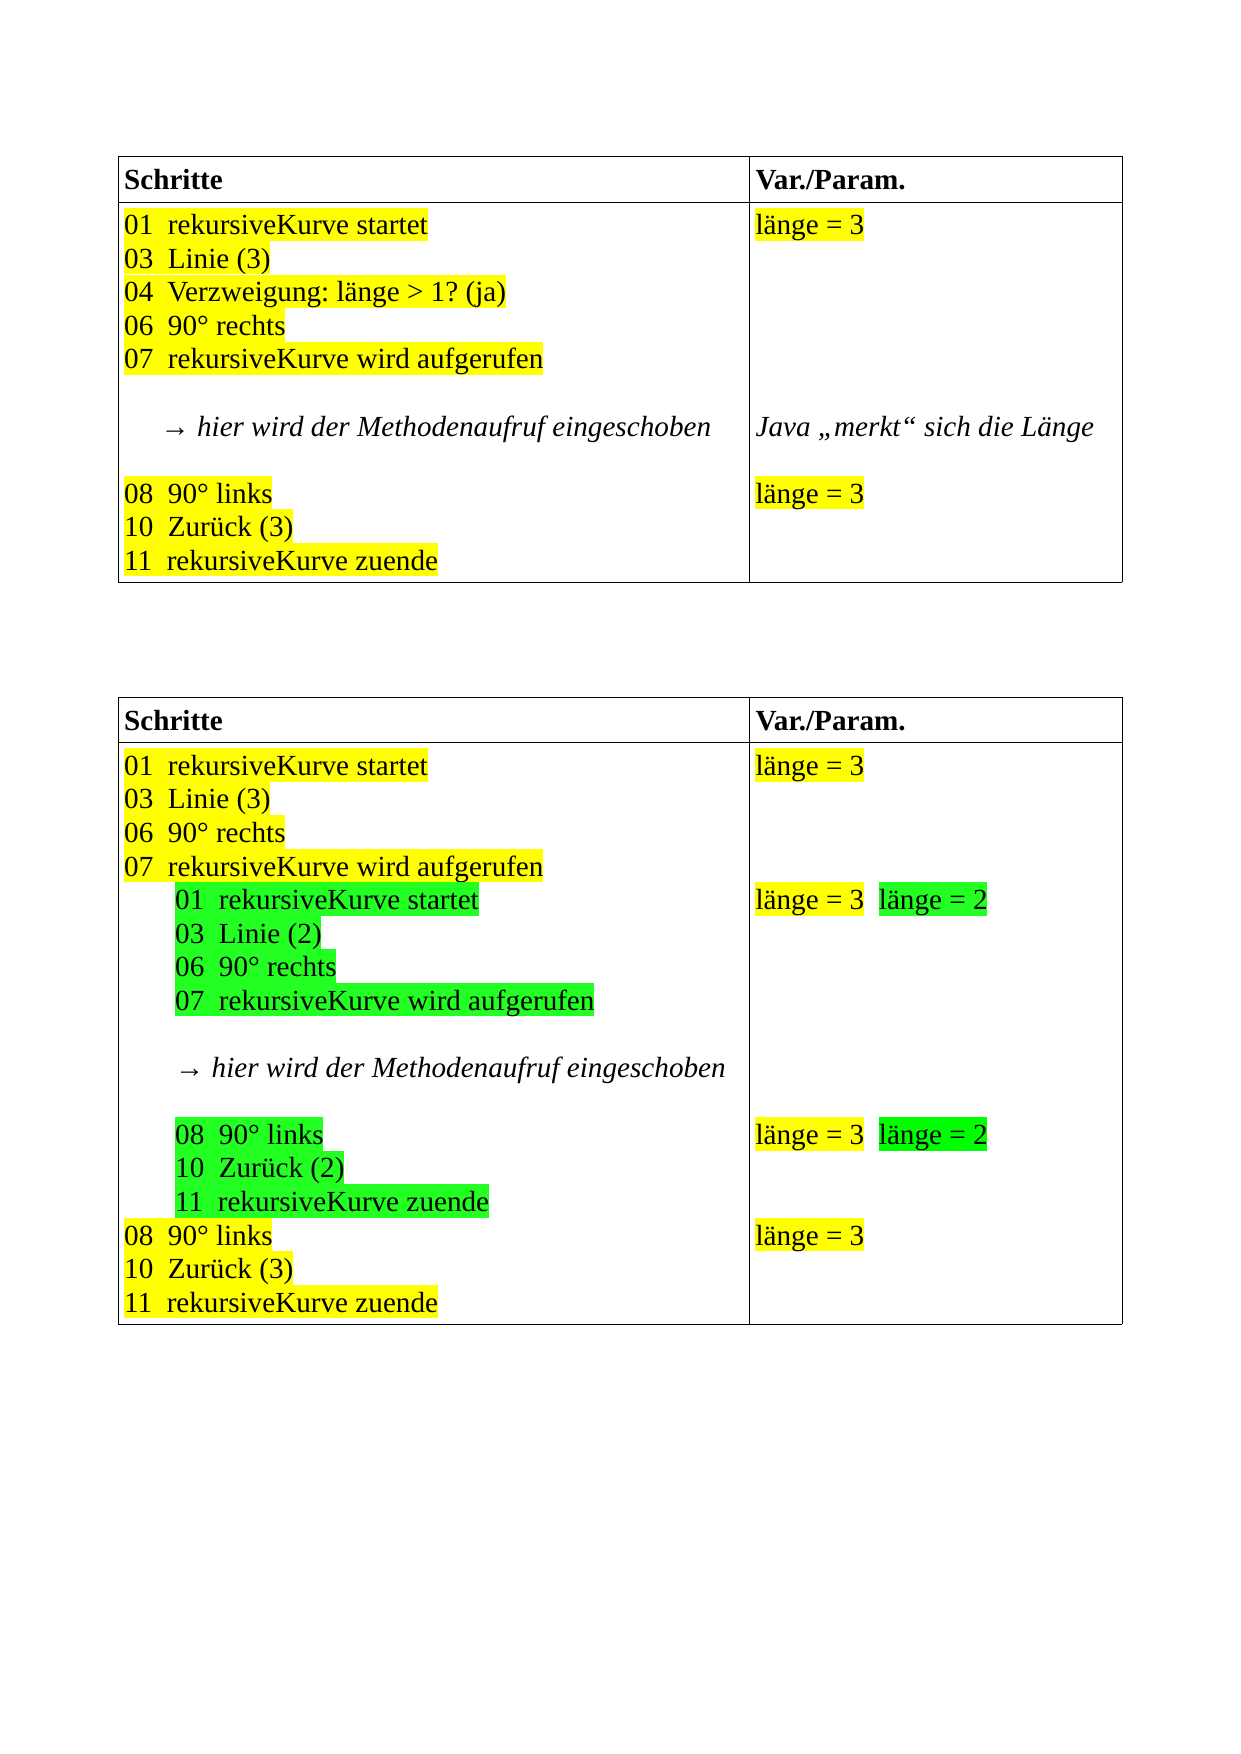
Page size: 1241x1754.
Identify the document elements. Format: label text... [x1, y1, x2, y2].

table_cell 01 rekursiveKurve startet 03 Linie (3) 06 90° rechts 07 rekursiveKurve wird aufgerufen 01 rekursiveKurve startet 03 Linie (2) 06 90° rechts 07 rekursiveKurve wird aufgerufen → hier wird der Methodenaufruf eingeschoben 08 90° links 10 Zurück (2) 11 rekursiveKurve zuende 08 90° links 10 Zurück (3) 11 rekursiveKurve zuende [119, 743, 749, 1324]
table_header Schritte [119, 157, 749, 202]
table_header Schritte [119, 698, 749, 742]
table_cell länge = 3 Java „merkt“ sich die Länge länge = 3 [750, 203, 1122, 582]
table_cell 01 rekursiveKurve startet 03 Linie (3) 04 Verzweigung: länge > 1? (ja) 06 90° rechts 07 rekursiveKurve wird aufgerufen → hier wird der Methodenaufruf eingeschoben 08 90° links 10 Zurück (3) 11 rekursiveKurve zuende [119, 203, 749, 582]
table_cell länge = 3 länge = 3 länge = 2 länge = 3 länge = 2 länge = 3 [750, 743, 1122, 1324]
table_header Var./Param. [750, 698, 1122, 742]
table_header Var./Param. [750, 157, 1122, 202]
